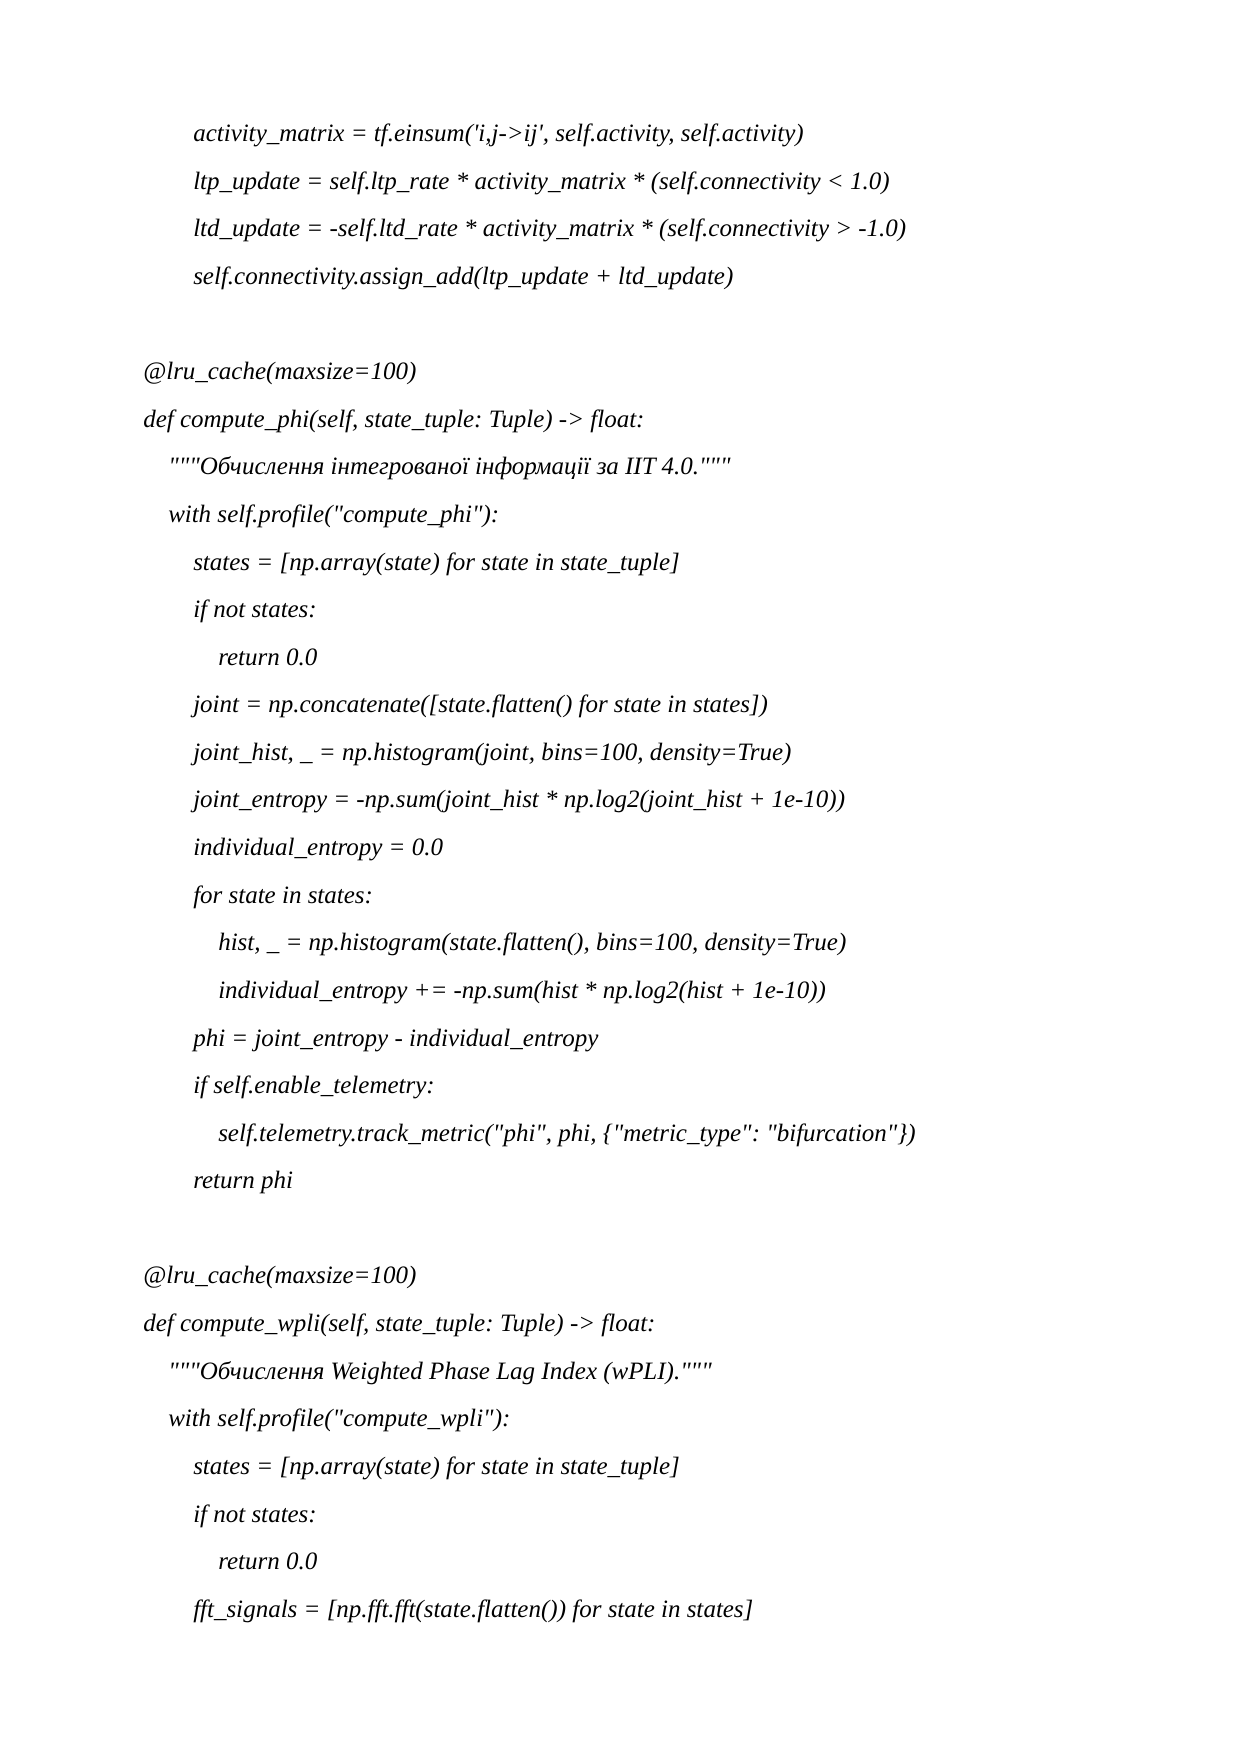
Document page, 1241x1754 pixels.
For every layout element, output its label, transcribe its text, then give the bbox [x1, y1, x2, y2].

text joint_hist, _ = np.histogram(joint, bins=100, density=True) [118, 737, 1122, 766]
text ltd_update = -self.ltd_rate * activity_matrix * (self.connectivity > -1.0) [118, 213, 1122, 242]
text joint = np.concatenate([state.flatten() for state in states]) [118, 689, 1122, 718]
text self.connectivity.assign_add(ltp_update + ltd_update) [118, 261, 1122, 290]
text """Обчислення Weighted Phase Lag Index (wPLI).""" [118, 1356, 1122, 1384]
text return 0.0 [118, 1546, 1122, 1575]
text def compute_phi(self, state_tuple: Tuple) -> float: [118, 404, 1122, 432]
text ltp_update = self.ltp_rate * activity_matrix * (self.connectivity < 1.0) [118, 166, 1122, 194]
text individual_entropy = 0.0 [118, 832, 1122, 861]
text states = [np.array(state) for state in state_tuple] [118, 1451, 1122, 1480]
text return phi [118, 1165, 1122, 1194]
text @lru_cache(maxsize=100) [118, 1261, 1122, 1289]
text """Обчислення інтегрованої інформації за IIT 4.0.""" [118, 451, 1122, 480]
text joint_entropy = -np.sum(joint_hist * np.log2(joint_hist + 1e-10)) [118, 784, 1122, 813]
text def compute_wpli(self, state_tuple: Tuple) -> float: [118, 1308, 1122, 1337]
text with self.profile("compute_phi"): [118, 499, 1122, 528]
text if not states: [118, 594, 1122, 623]
text phi = joint_entropy - individual_entropy [118, 1023, 1122, 1051]
text states = [np.array(state) for state in state_tuple] [118, 547, 1122, 575]
text self.telemetry.track_metric("phi", phi, {"metric_type": "bifurcation"}) [118, 1118, 1122, 1147]
text @lru_cache(maxsize=100) [118, 356, 1122, 385]
text return 0.0 [118, 642, 1122, 671]
text individual_entropy += -np.sum(hist * np.log2(hist + 1e-10)) [118, 975, 1122, 1004]
text if self.enable_telemetry: [118, 1070, 1122, 1099]
text hist, _ = np.histogram(state.flatten(), bins=100, density=True) [118, 927, 1122, 956]
text activity_matrix = tf.einsum('i,j->ij', self.activity, self.activity) [118, 118, 1122, 147]
text fft_signals = [np.fft.fft(state.flatten()) for state in states] [118, 1594, 1122, 1623]
text for state in states: [118, 880, 1122, 908]
text with self.profile("compute_wpli"): [118, 1403, 1122, 1432]
text if not states: [118, 1499, 1122, 1527]
